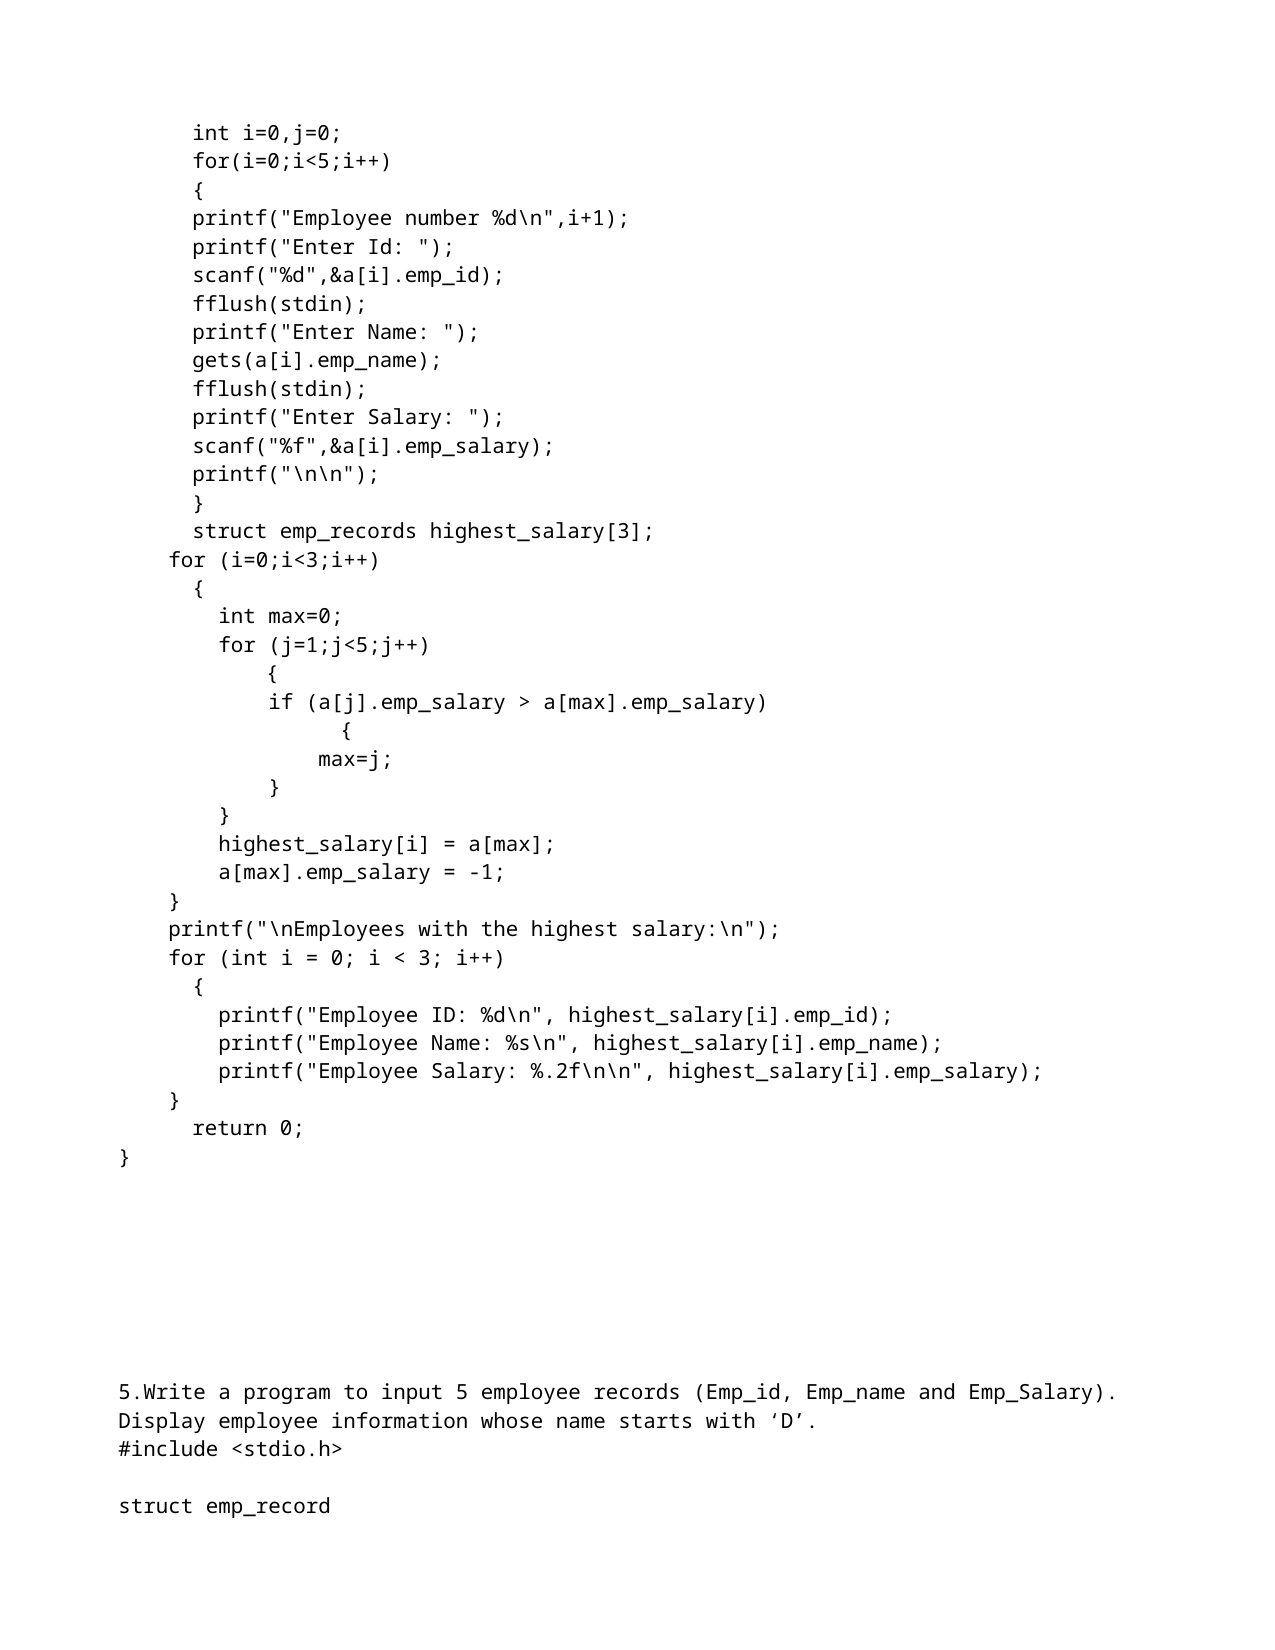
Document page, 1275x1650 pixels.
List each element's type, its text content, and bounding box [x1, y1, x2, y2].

text printf("Employee Salary: %.2f\n\n", highest_salary[i].emp_salary); [118, 1057, 1157, 1085]
text gets(a[i].emp_name); [118, 346, 1157, 374]
text printf("Enter Salary: "); [118, 402, 1157, 431]
text struct emp_records highest_salary[3]; [118, 516, 1157, 545]
text } [118, 801, 1157, 829]
text { [118, 971, 1157, 1000]
text 5.Write a program to input 5 employee records (Emp_id, Emp_name and Emp_Salary). Display employee information whose name starts with ‘D’. [118, 1377, 1157, 1434]
text { [118, 715, 1157, 744]
text printf("Employee Name: %s\n", highest_salary[i].emp_name); [118, 1028, 1157, 1057]
text if (a[j].emp_salary > a[max].emp_salary) [118, 687, 1157, 715]
text } [118, 1085, 1157, 1113]
text return 0; [118, 1113, 1157, 1142]
text for (i=0;i<3;i++) [118, 545, 1157, 573]
text printf("Enter Id: "); [118, 232, 1157, 260]
text max=j; [118, 744, 1157, 772]
text highest_salary[i] = a[max]; [118, 829, 1157, 857]
text struct emp_record [118, 1491, 1157, 1519]
text int i=0,j=0; [118, 118, 1157, 147]
text printf("\n\n"); [118, 459, 1157, 488]
text for (int i = 0; i < 3; i++) [118, 943, 1157, 971]
text fflush(stdin); [118, 374, 1157, 402]
text fflush(stdin); [118, 289, 1157, 317]
text { [118, 573, 1157, 602]
text a[max].emp_salary = -1; [118, 857, 1157, 886]
text printf("\nEmployees with the highest salary:\n"); [118, 914, 1157, 943]
text } [118, 772, 1157, 801]
text scanf("%d",&a[i].emp_id); [118, 260, 1157, 289]
text printf("Employee ID: %d\n", highest_salary[i].emp_id); [118, 1000, 1157, 1028]
text scanf("%f",&a[i].emp_salary); [118, 431, 1157, 459]
text printf("Enter Name: "); [118, 317, 1157, 346]
text printf("Employee number %d\n",i+1); [118, 203, 1157, 232]
text for (j=1;j<5;j++) [118, 630, 1157, 658]
text } [118, 1142, 1157, 1170]
text } [118, 488, 1157, 516]
text { [118, 658, 1157, 687]
text } [118, 886, 1157, 914]
text #include <stdio.h> [118, 1434, 1157, 1463]
text for(i=0;i<5;i++) [118, 147, 1157, 175]
text { [118, 175, 1157, 203]
text int max=0; [118, 602, 1157, 630]
